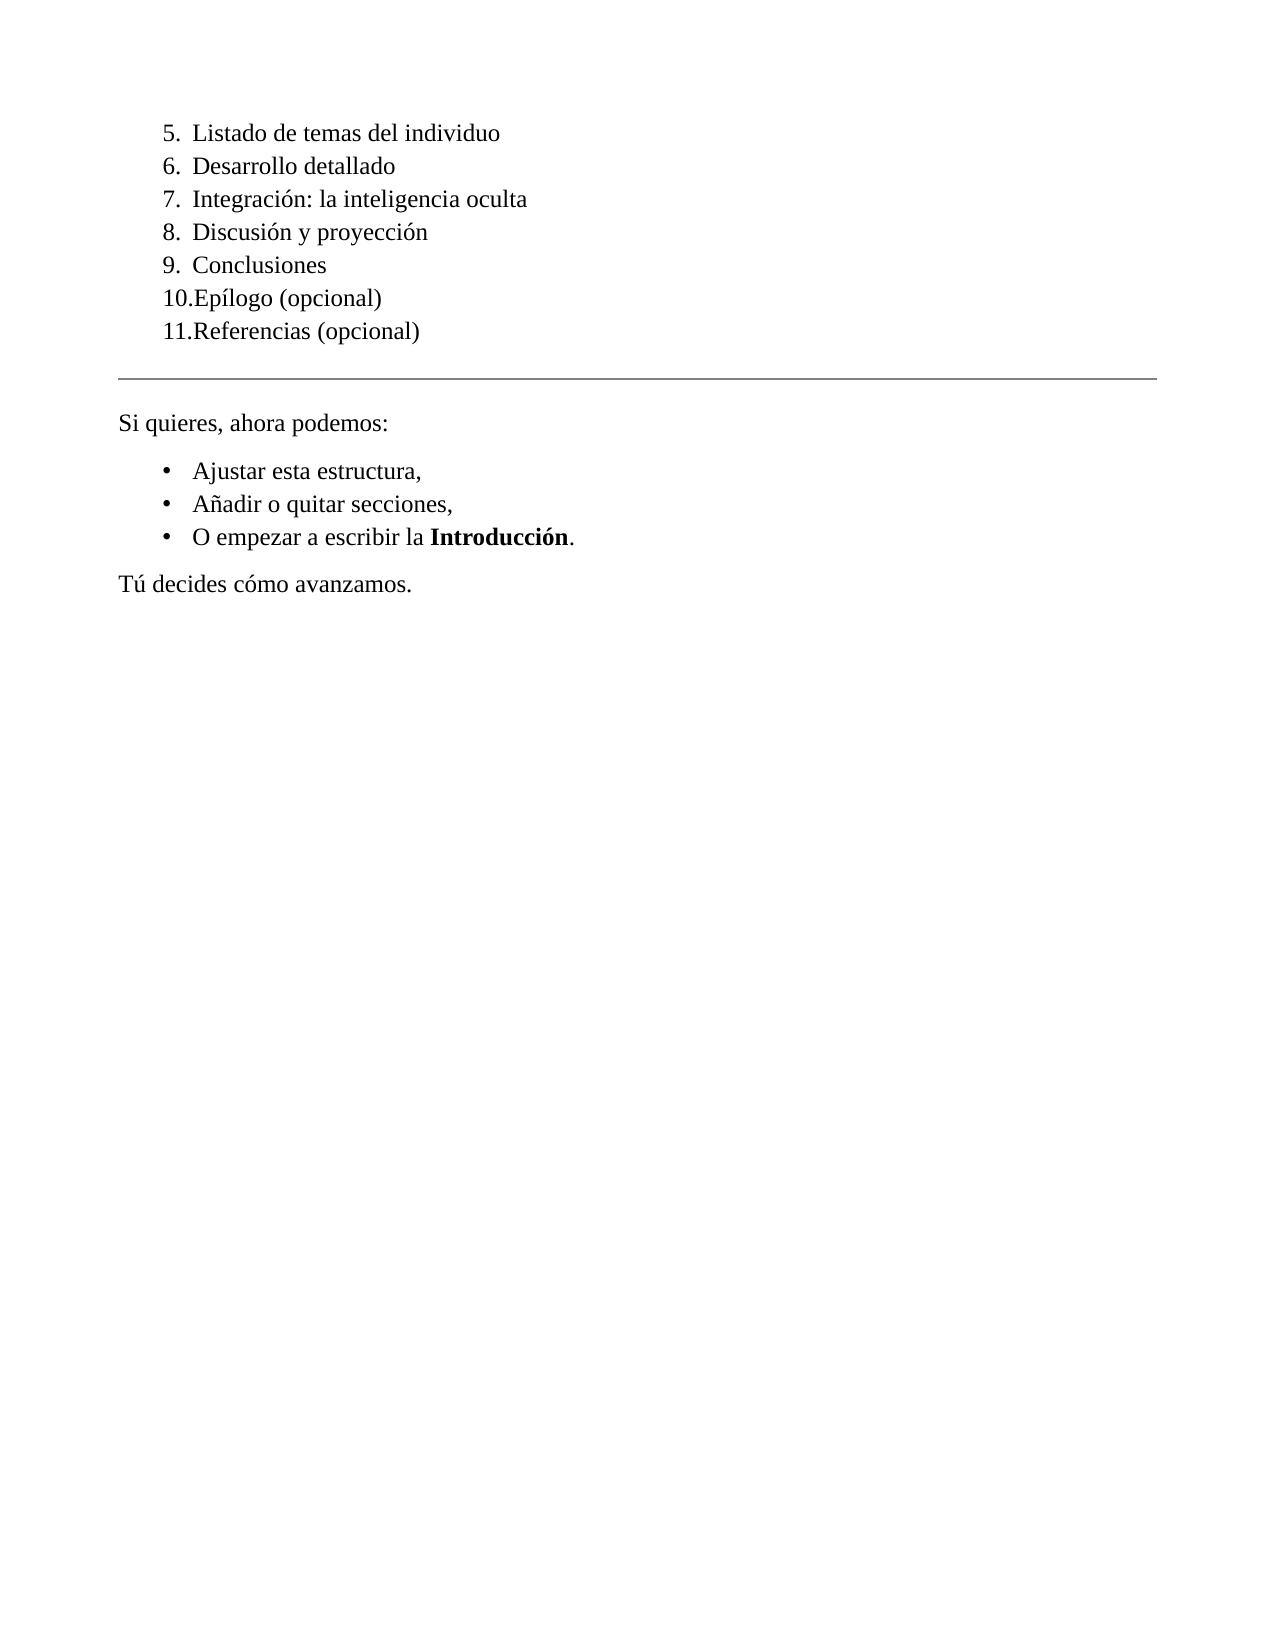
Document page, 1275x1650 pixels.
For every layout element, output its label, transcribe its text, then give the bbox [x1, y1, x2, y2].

list Añadir o quitar secciones, [162, 489, 1157, 517]
list Integración: la inteligencia oculta [162, 184, 1157, 213]
list O empezar a escribir la Introducción. [162, 522, 1157, 551]
list Epílogo (opcional) [162, 283, 1157, 312]
list Desarrollo detallado [162, 151, 1157, 180]
list Referencias (opcional) [162, 316, 1157, 345]
list Ajustar esta estructura, [162, 456, 1157, 484]
text Tú decides cómo avanzamos. [118, 569, 1157, 598]
list Conclusiones [162, 250, 1157, 279]
text Si quieres, ahora podemos: [118, 408, 1157, 437]
list Discusión y proyección [162, 217, 1157, 246]
list Listado de temas del individuo [162, 118, 1157, 147]
